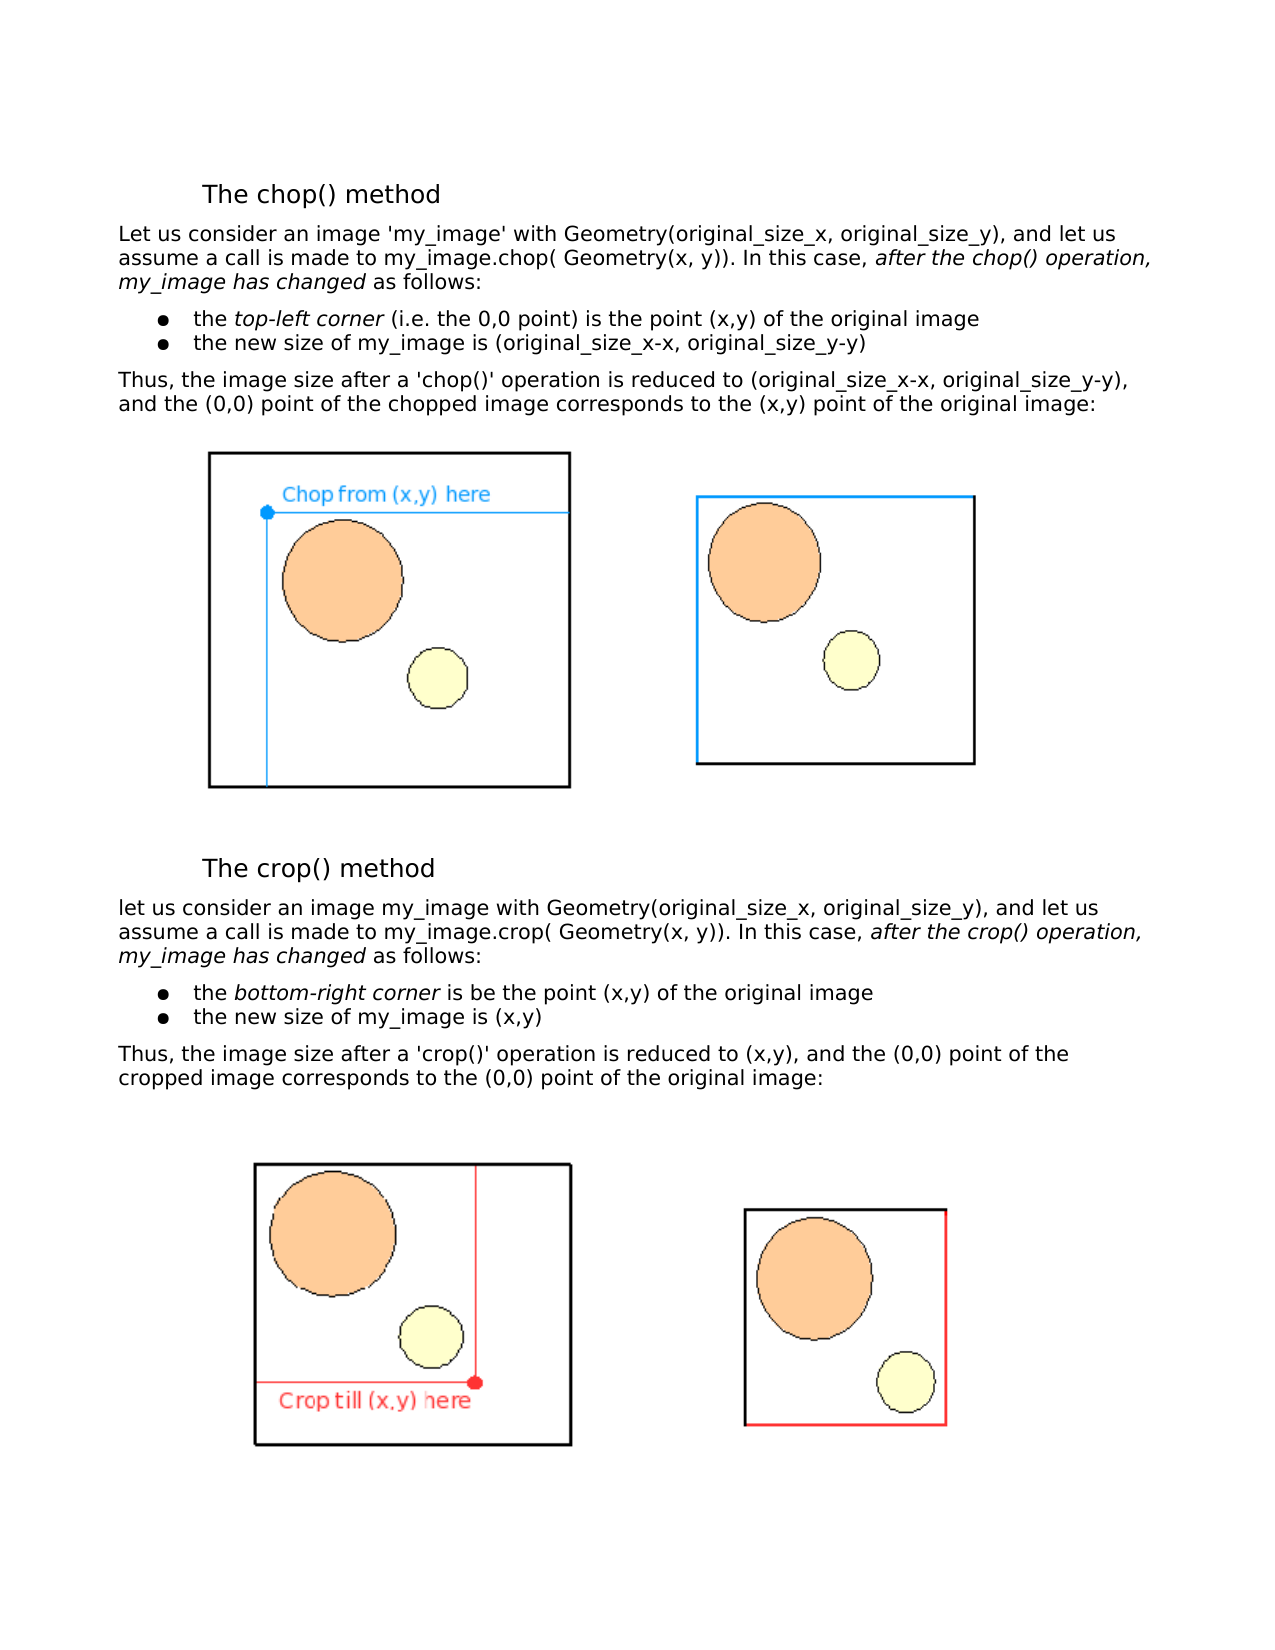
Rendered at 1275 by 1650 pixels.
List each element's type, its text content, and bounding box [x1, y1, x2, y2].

text let us consider an image my_image with Geometry(original_size_x, original_size_y), and let us assume a call is made to my_image.crop( Geometry(x, y)). In this case, after the crop() operation, my_image has changed as follows: [118, 896, 1157, 969]
list the new size of my_image is (x,y) [156, 1005, 1157, 1030]
text Thus, the image size after a 'chop()' operation is reduced to (original_size_x-x, original_size_y-y), and the (0,0) point of the chopped image corresponds to the (x,y) point of the original image: [118, 368, 1157, 416]
subtitle The crop() method [118, 854, 1157, 883]
list the new size of my_image is (original_size_x-x, original_size_y-y) [156, 331, 1157, 355]
text Thus, the image size after a 'crop()' operation is reduced to (x,y), and the (0,0) point of the cropped image corresponds to the (0,0) point of the original image: [118, 1042, 1157, 1091]
text Let us consider an image 'my_image' with Geometry(original_size_x, original_size_y), and let us assume a call is made to my_image.chop( Geometry(x, y)). In this case, after the chop() operation, my_image has changed as follows: [118, 222, 1157, 294]
subtitle The chop() method [118, 180, 1157, 209]
picture [688, 484, 984, 774]
list the bottom-right corner is be the point (x,y) of the original image [156, 981, 1157, 1005]
list the top-left corner (i.e. the 0,0 point) is the point (x,y) of the original image [156, 307, 1157, 331]
